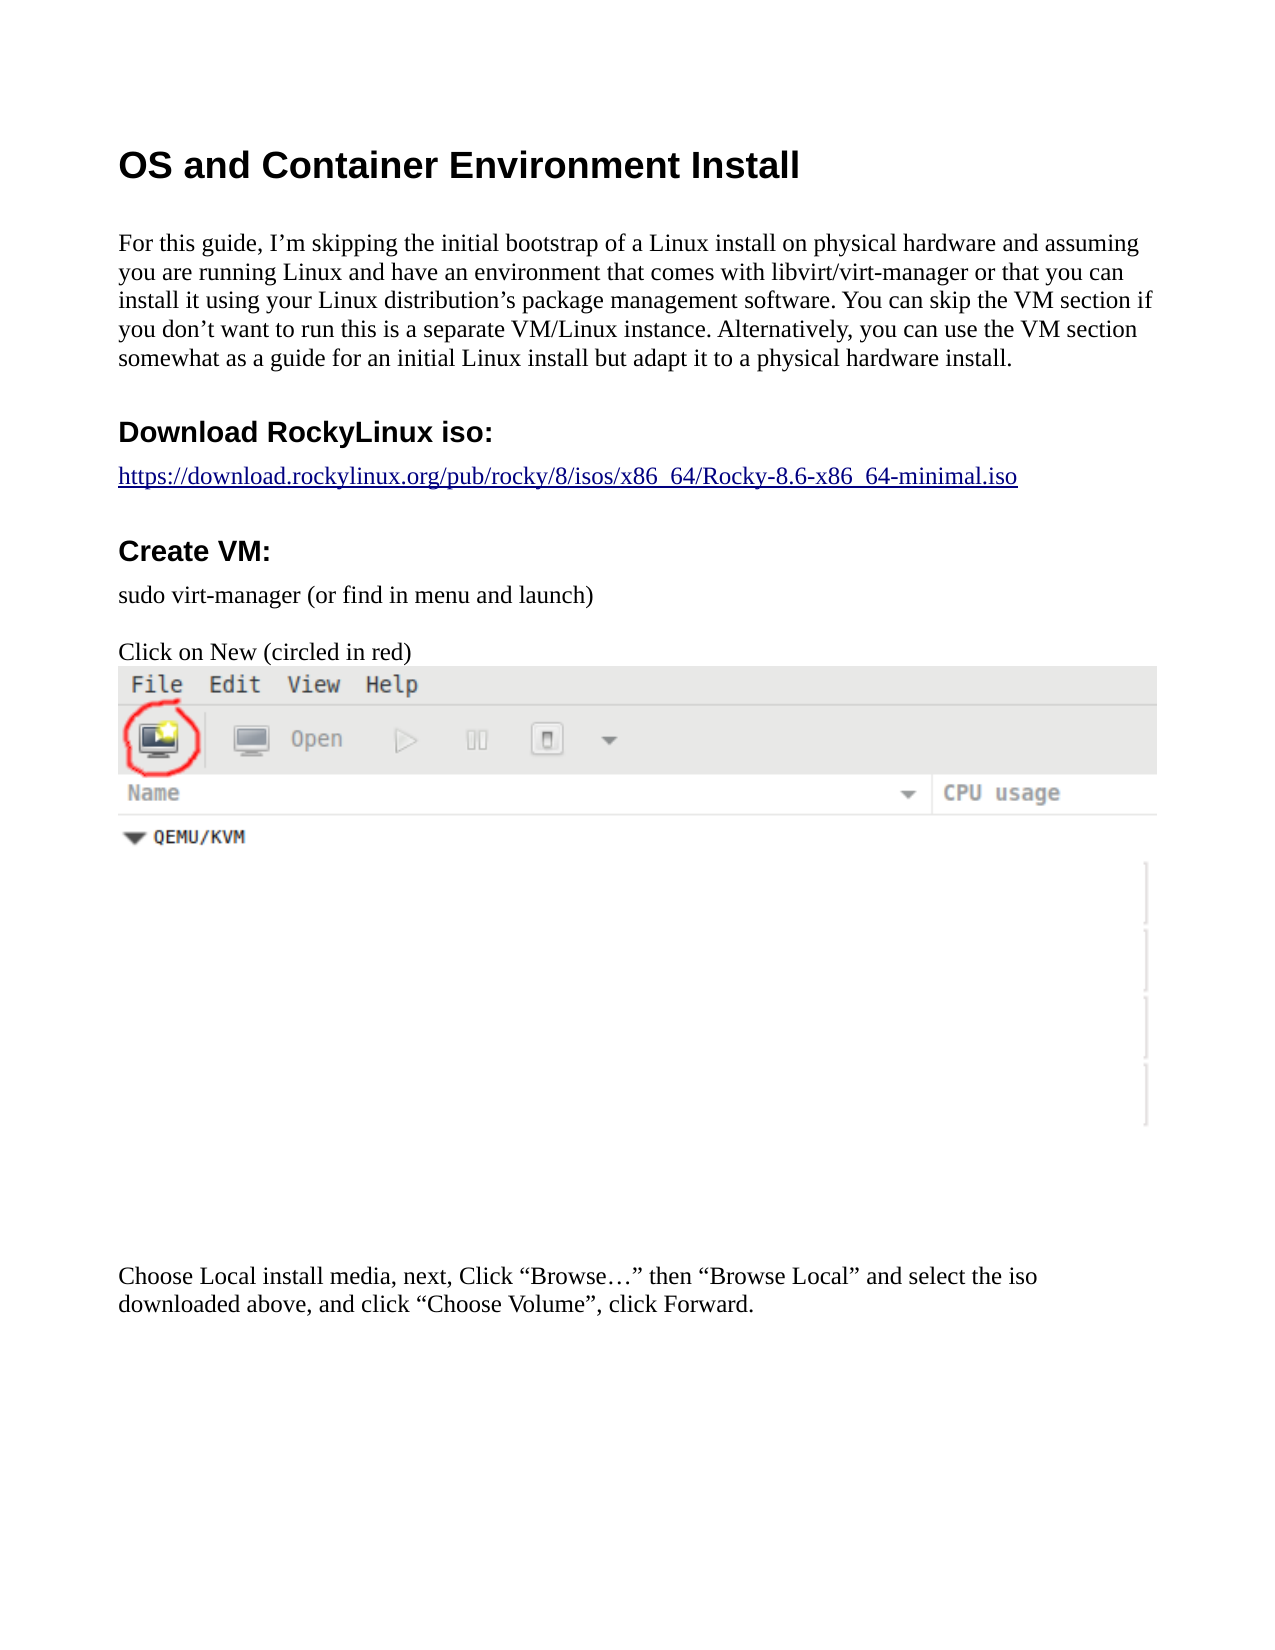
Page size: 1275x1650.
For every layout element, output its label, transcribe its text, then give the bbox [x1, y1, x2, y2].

subtitle Create VM: [118, 533, 1157, 567]
text https://download.rockylinux.org/pub/rocky/8/isos/x86_64/Rocky-8.6-x86_64-minimal.iso [118, 461, 1157, 490]
text Click on New (circled in red) [118, 637, 1157, 666]
text Choose Local install media, next, Click “Browse…” then “Browse Local” and select the iso downloaded above, and click “Choose Volume”, click Forward. [118, 1261, 1157, 1318]
text sudo virt-manager (or find in menu and launch) [118, 580, 1157, 608]
subtitle Download RockyLinux iso: [118, 415, 1157, 449]
subtitle OS and Container Environment Install [118, 143, 1157, 187]
text For this guide, I’m skipping the initial bootstrap of a Linux install on physical hardware and assuming you are running Linux and have an environment that comes with libvirt/virt-manager or that you can install it using your Linux distribution’s package management software. You can skip the VM section if you don’t want to run this is a separate VM/Linux instance. Alternatively, you can use the VM section somewhat as a guide for an initial Linux install but adapt it to a physical hardware install. [118, 228, 1157, 372]
picture [118, 666, 1157, 1204]
